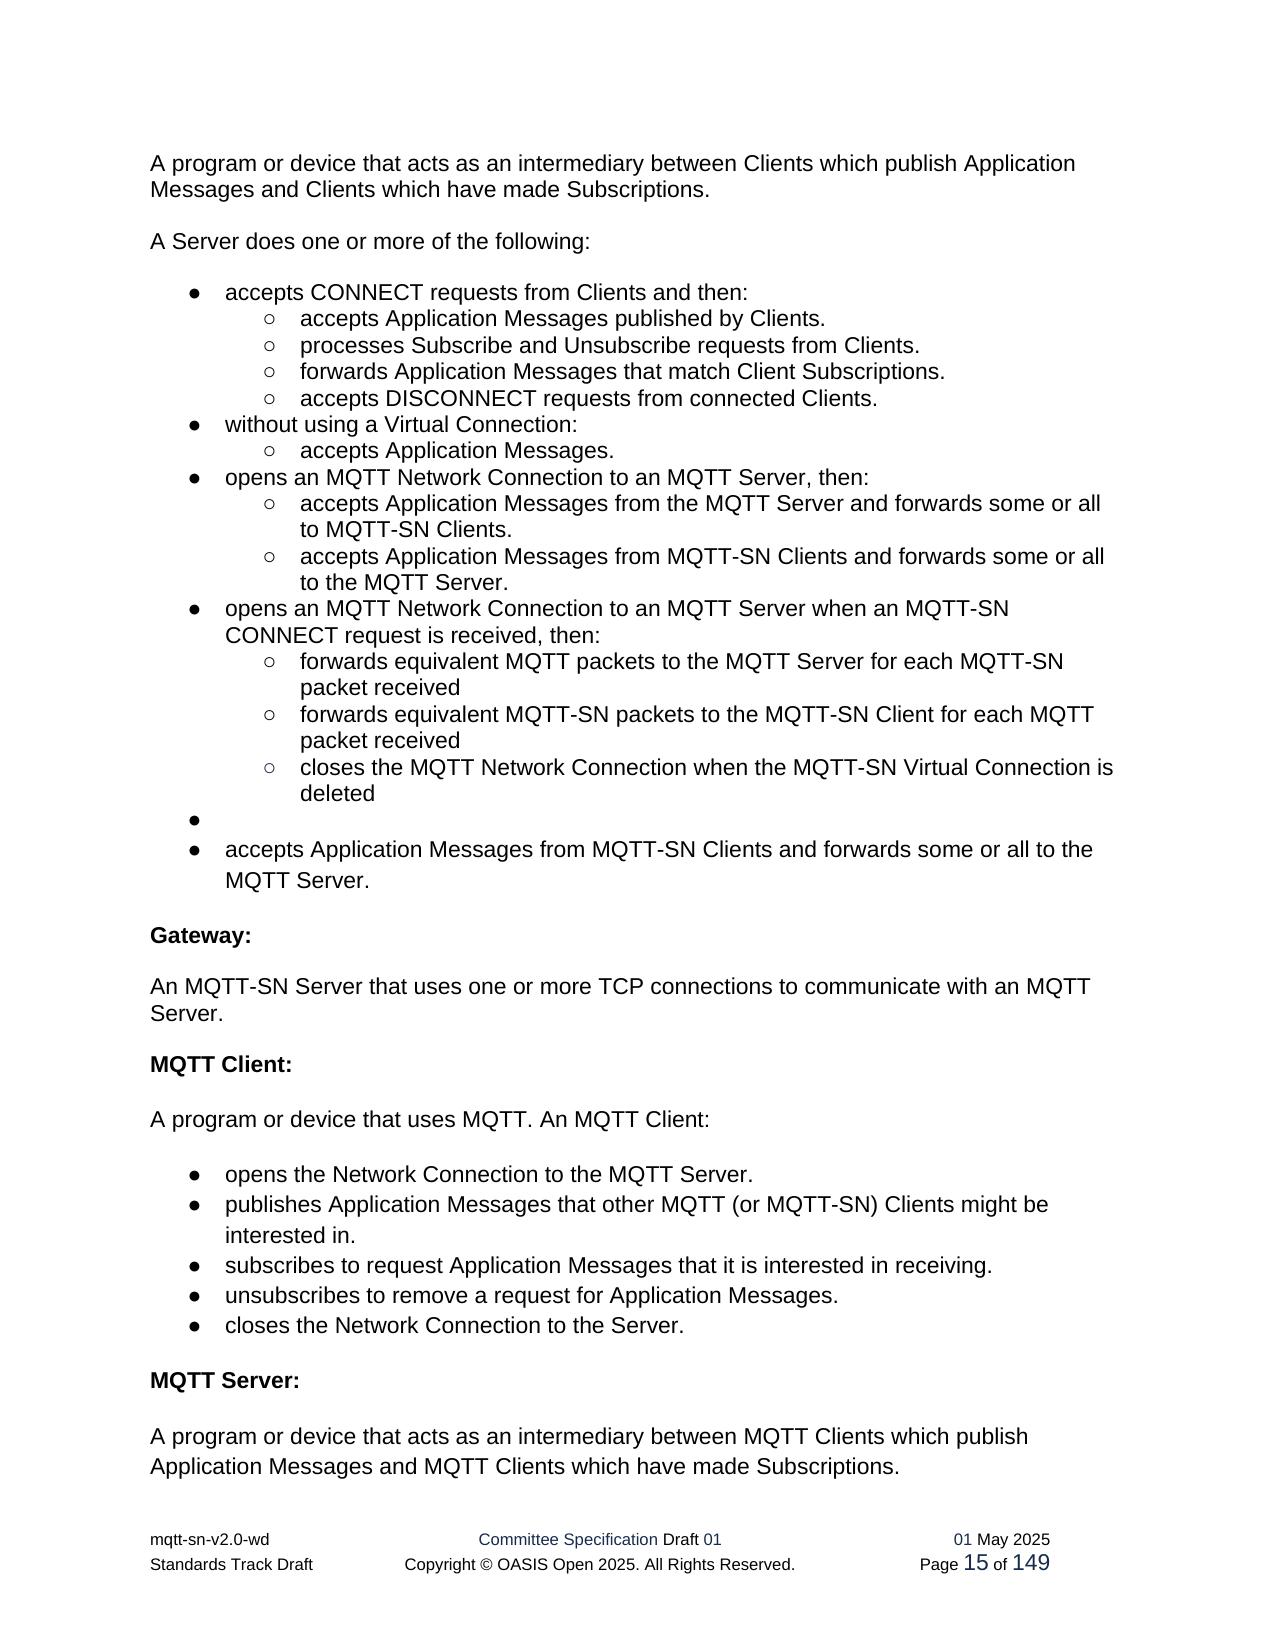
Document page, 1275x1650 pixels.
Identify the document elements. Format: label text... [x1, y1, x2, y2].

list forwards equivalent MQTT packets to the MQTT Server for each MQTT-SN packet received [262, 648, 1125, 701]
list subscribes to request Application Messages that it is interested in receiving. [187, 1252, 1125, 1278]
list accepts Application Messages. [262, 437, 1125, 463]
text A program or device that acts as an intermediary between Clients which publish Application Messages and Clients which have made Subscriptions. [150, 150, 1125, 203]
list opens the Network Connection to the MQTT Server. [187, 1161, 1125, 1188]
list publishes Application Messages that other MQTT (or MQTT-SN) Clients might be interested in. [187, 1191, 1125, 1248]
text A program or device that acts as an intermediary between MQTT Clients which publish Application Messages and MQTT Clients which have made Subscriptions. [150, 1423, 1125, 1479]
list accepts CONNECT requests from Clients and then: [187, 279, 1125, 305]
text MQTT Server: [150, 1367, 1125, 1394]
list unsubscribes to remove a request for Application Messages. [187, 1282, 1125, 1308]
text MQTT Client: [150, 1051, 1125, 1077]
list accepts Application Messages from the MQTT Server and forwards some or all to MQTT-SN Clients. [262, 490, 1125, 543]
list without using a Virtual Connection: [187, 411, 1125, 437]
list opens an MQTT Network Connection to an MQTT Server, then: [187, 463, 1125, 490]
list closes the MQTT Network Connection when the MQTT-SN Virtual Connection is deleted [262, 753, 1125, 806]
list processes Subscribe and Unsubscribe requests from Clients. [262, 332, 1125, 358]
list forwards Application Messages that match Client Subscriptions. [262, 358, 1125, 384]
text Gateway: [150, 922, 1125, 948]
list forwards equivalent MQTT-SN packets to the MQTT-SN Client for each MQTT packet received [262, 701, 1125, 753]
text An MQTT-SN Server that uses one or more TCP connections to communicate with an MQTT Server. [150, 973, 1125, 1026]
list accepts DISCONNECT requests from connected Clients. [262, 384, 1125, 411]
list closes the Network Connection to the Server. [187, 1312, 1125, 1339]
list accepts Application Messages from MQTT-SN Clients and forwards some or all to the MQTT Server. [187, 836, 1125, 893]
list accepts Application Messages published by Clients. [262, 305, 1125, 332]
text A program or device that uses MQTT. An MQTT Client: [150, 1106, 1125, 1132]
list accepts Application Messages from MQTT-SN Clients and forwards some or all to the MQTT Server. [262, 543, 1125, 595]
list opens an MQTT Network Connection to an MQTT Server when an MQTT-SN CONNECT request is received, then: [187, 595, 1125, 648]
text A Server does one or more of the following: [150, 228, 1125, 254]
